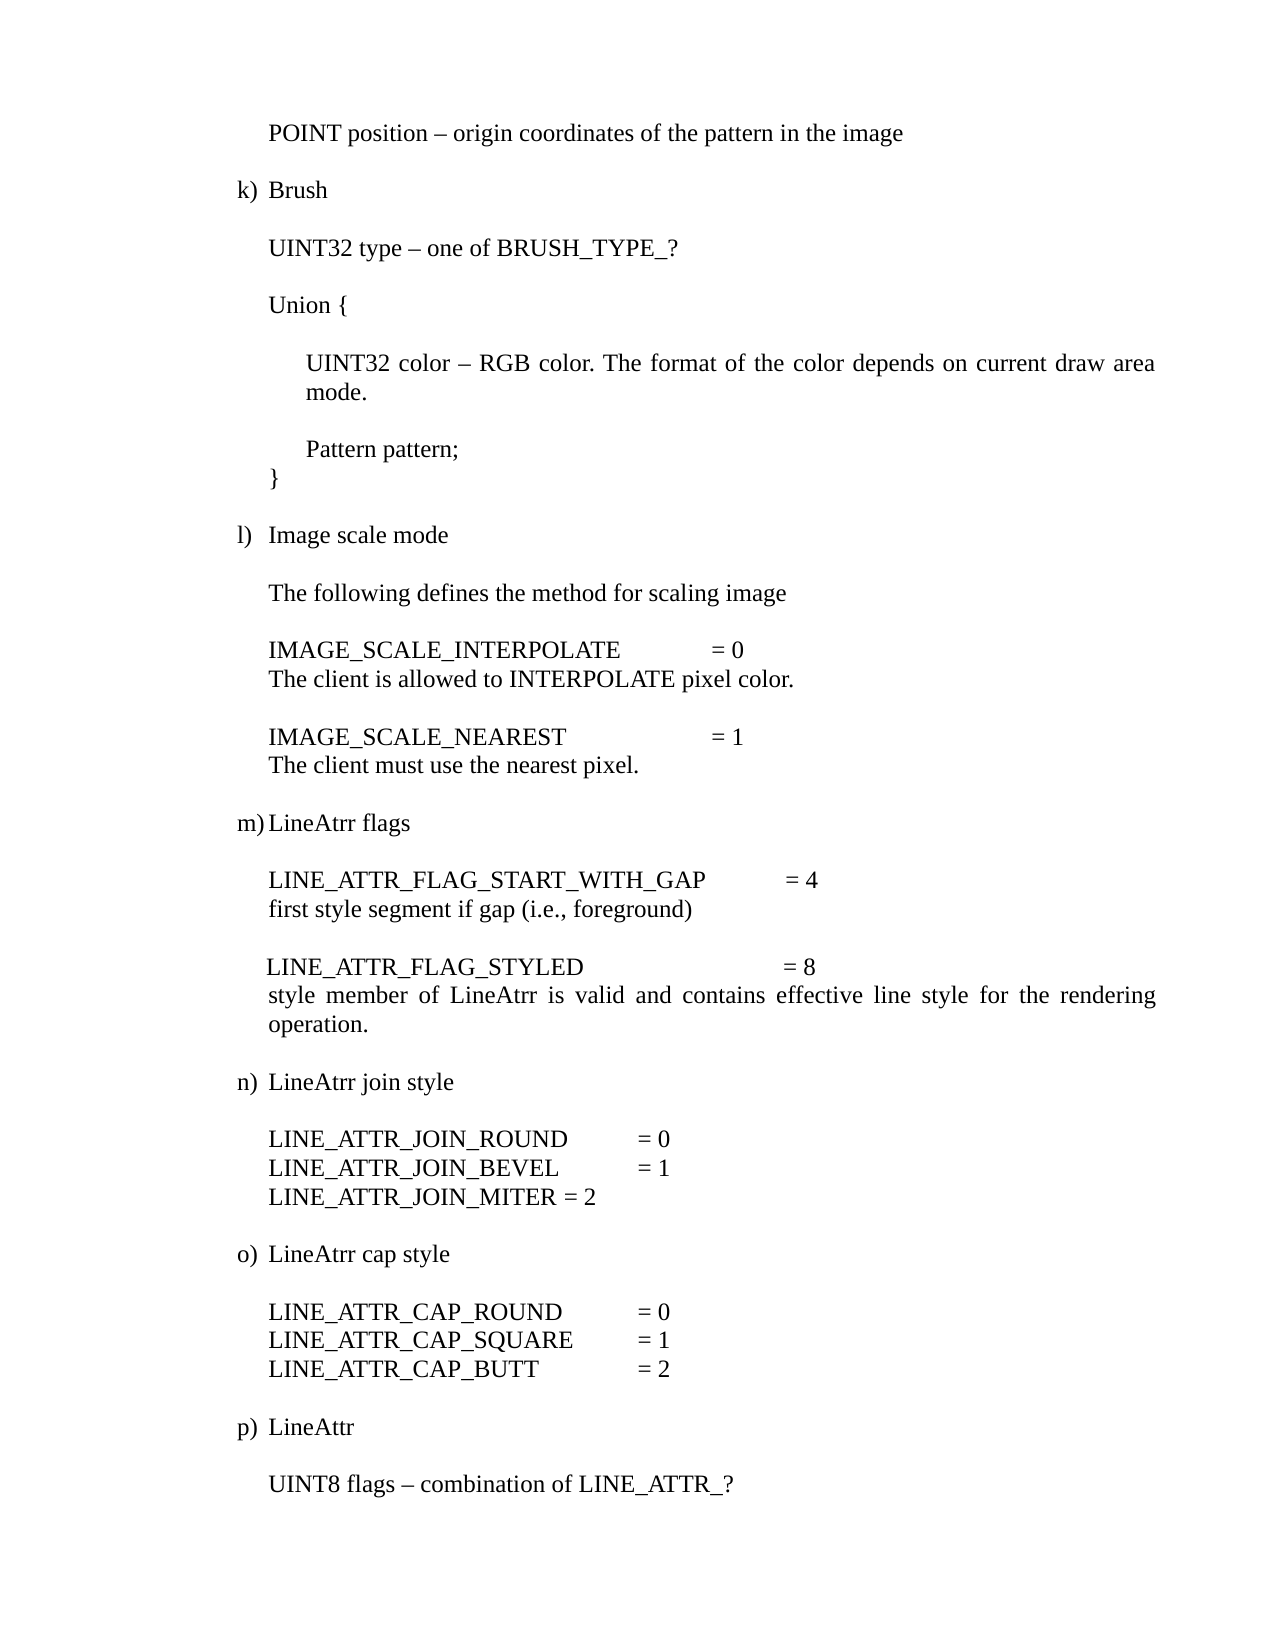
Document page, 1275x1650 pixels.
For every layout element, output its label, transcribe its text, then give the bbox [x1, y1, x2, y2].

list Pattern pattern; [268, 434, 1157, 463]
list IMAGE_SCALE_INTERPOLATE = 0 [231, 636, 1157, 664]
list IMAGE_SCALE_NEAREST = 1 [231, 722, 1157, 751]
list first style segment if gap (i.e., foreground) [231, 894, 1157, 923]
list UINT32 type – one of BRUSH_TYPE_? [231, 233, 1157, 262]
text LINE_ATTR_FLAG_STYLED = 8 [118, 952, 1157, 981]
list LINE_ATTR_JOIN_MITER = 2 [231, 1182, 1157, 1211]
list style member of LineAtrr is valid and contains effective line style for the rendering operation. [231, 981, 1157, 1038]
list POINT position – origin coordinates of the pattern in the image [231, 118, 1157, 147]
list LINE_ATTR_CAP_ROUND = 0 [231, 1297, 1157, 1326]
list The client is allowed to INTERPOLATE pixel color. [231, 664, 1157, 693]
list LINE_ATTR_FLAG_START_WITH_GAP = 4 [231, 866, 1157, 894]
list LineAtrr join style [231, 1067, 1157, 1096]
list LineAttr [231, 1412, 1157, 1441]
list LINE_ATTR_CAP_SQUARE = 1 [231, 1326, 1157, 1354]
list UINT32 color – RGB color. The format of the color depends on current draw area mode. [268, 348, 1157, 406]
list LINE_ATTR_CAP_BUTT = 2 [231, 1354, 1157, 1383]
list Brush [231, 176, 1157, 204]
list LineAtrr flags [231, 808, 1157, 837]
list LineAtrr cap style [231, 1239, 1157, 1268]
list The following defines the method for scaling image [231, 578, 1157, 607]
list The client must use the nearest pixel. [231, 751, 1157, 779]
list } [231, 463, 1157, 492]
list Union { [231, 291, 1157, 319]
list LINE_ATTR_JOIN_BEVEL = 1 [231, 1153, 1157, 1182]
list UINT8 flags – combination of LINE_ATTR_? [231, 1469, 1157, 1498]
list Image scale mode [231, 521, 1157, 549]
list LINE_ATTR_JOIN_ROUND = 0 [231, 1124, 1157, 1153]
